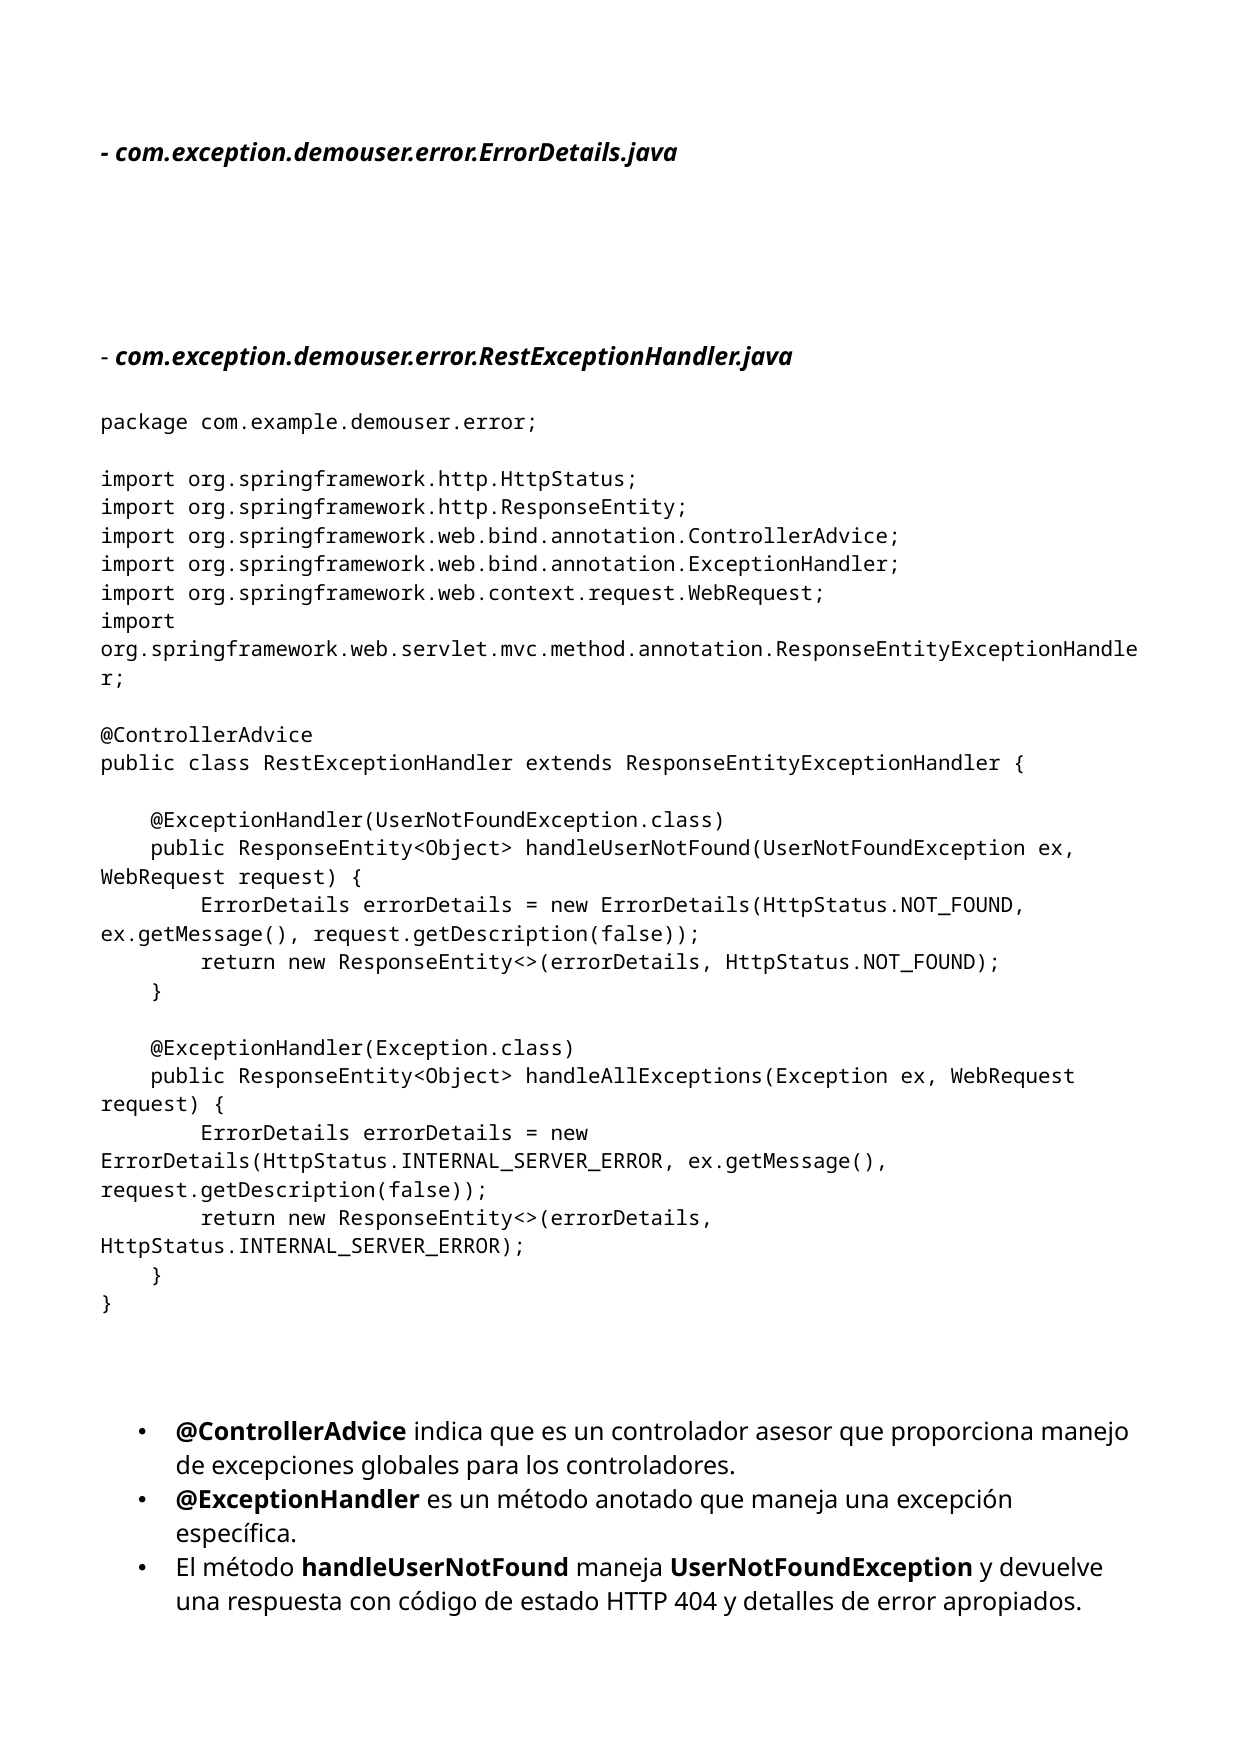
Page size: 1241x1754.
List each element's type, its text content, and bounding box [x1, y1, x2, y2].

text - com.exception.demouser.error.RestExceptionHandler.java [100, 339, 1140, 373]
text } [100, 1288, 1140, 1317]
text public class RestExceptionHandler extends ResponseEntityExceptionHandler { [100, 748, 1140, 777]
text import org.springframework.web.bind.annotation.ControllerAdvice; [100, 521, 1140, 549]
text package com.example.demouser.error; [100, 407, 1140, 435]
text @ControllerAdvice [100, 720, 1140, 748]
text - com.exception.demouser.error.ErrorDetails.java [100, 134, 1140, 168]
list @ControllerAdvice indica que es un controlador asesor que proporciona manejo de excepciones globales para los controladores. [138, 1413, 1140, 1482]
list @ExceptionHandler es un método anotado que maneja una excepción específica. [138, 1482, 1140, 1550]
text @ExceptionHandler(Exception.class) [100, 1033, 1140, 1061]
text } [100, 976, 1140, 1004]
text return new ResponseEntity<>(errorDetails, HttpStatus.NOT_FOUND); [100, 947, 1140, 976]
text return new ResponseEntity<>(errorDetails, HttpStatus.INTERNAL_SERVER_ERROR); [100, 1203, 1140, 1260]
text public ResponseEntity<Object> handleAllExceptions(Exception ex, WebRequest request) { [100, 1061, 1140, 1118]
text import org.springframework.http.ResponseEntity; [100, 492, 1140, 521]
text } [100, 1260, 1140, 1288]
text import org.springframework.http.HttpStatus; [100, 464, 1140, 492]
text import org.springframework.web.context.request.WebRequest; [100, 578, 1140, 606]
list El método handleUserNotFound maneja UserNotFoundException y devuelve una respuesta con código de estado HTTP 404 y detalles de error apropiados. [138, 1550, 1140, 1618]
text ErrorDetails errorDetails = new ErrorDetails(HttpStatus.INTERNAL_SERVER_ERROR, ex.getMessage(), request.getDescription(false)); [100, 1118, 1140, 1203]
text ErrorDetails errorDetails = new ErrorDetails(HttpStatus.NOT_FOUND, ex.getMessage(), request.getDescription(false)); [100, 890, 1140, 947]
text public ResponseEntity<Object> handleUserNotFound(UserNotFoundException ex, WebRequest request) { [100, 833, 1140, 890]
text import org.springframework.web.bind.annotation.ExceptionHandler; [100, 549, 1140, 578]
text @ExceptionHandler(UserNotFoundException.class) [100, 805, 1140, 833]
text import org.springframework.web.servlet.mvc.method.annotation.ResponseEntityExceptionHandler; [100, 606, 1140, 691]
